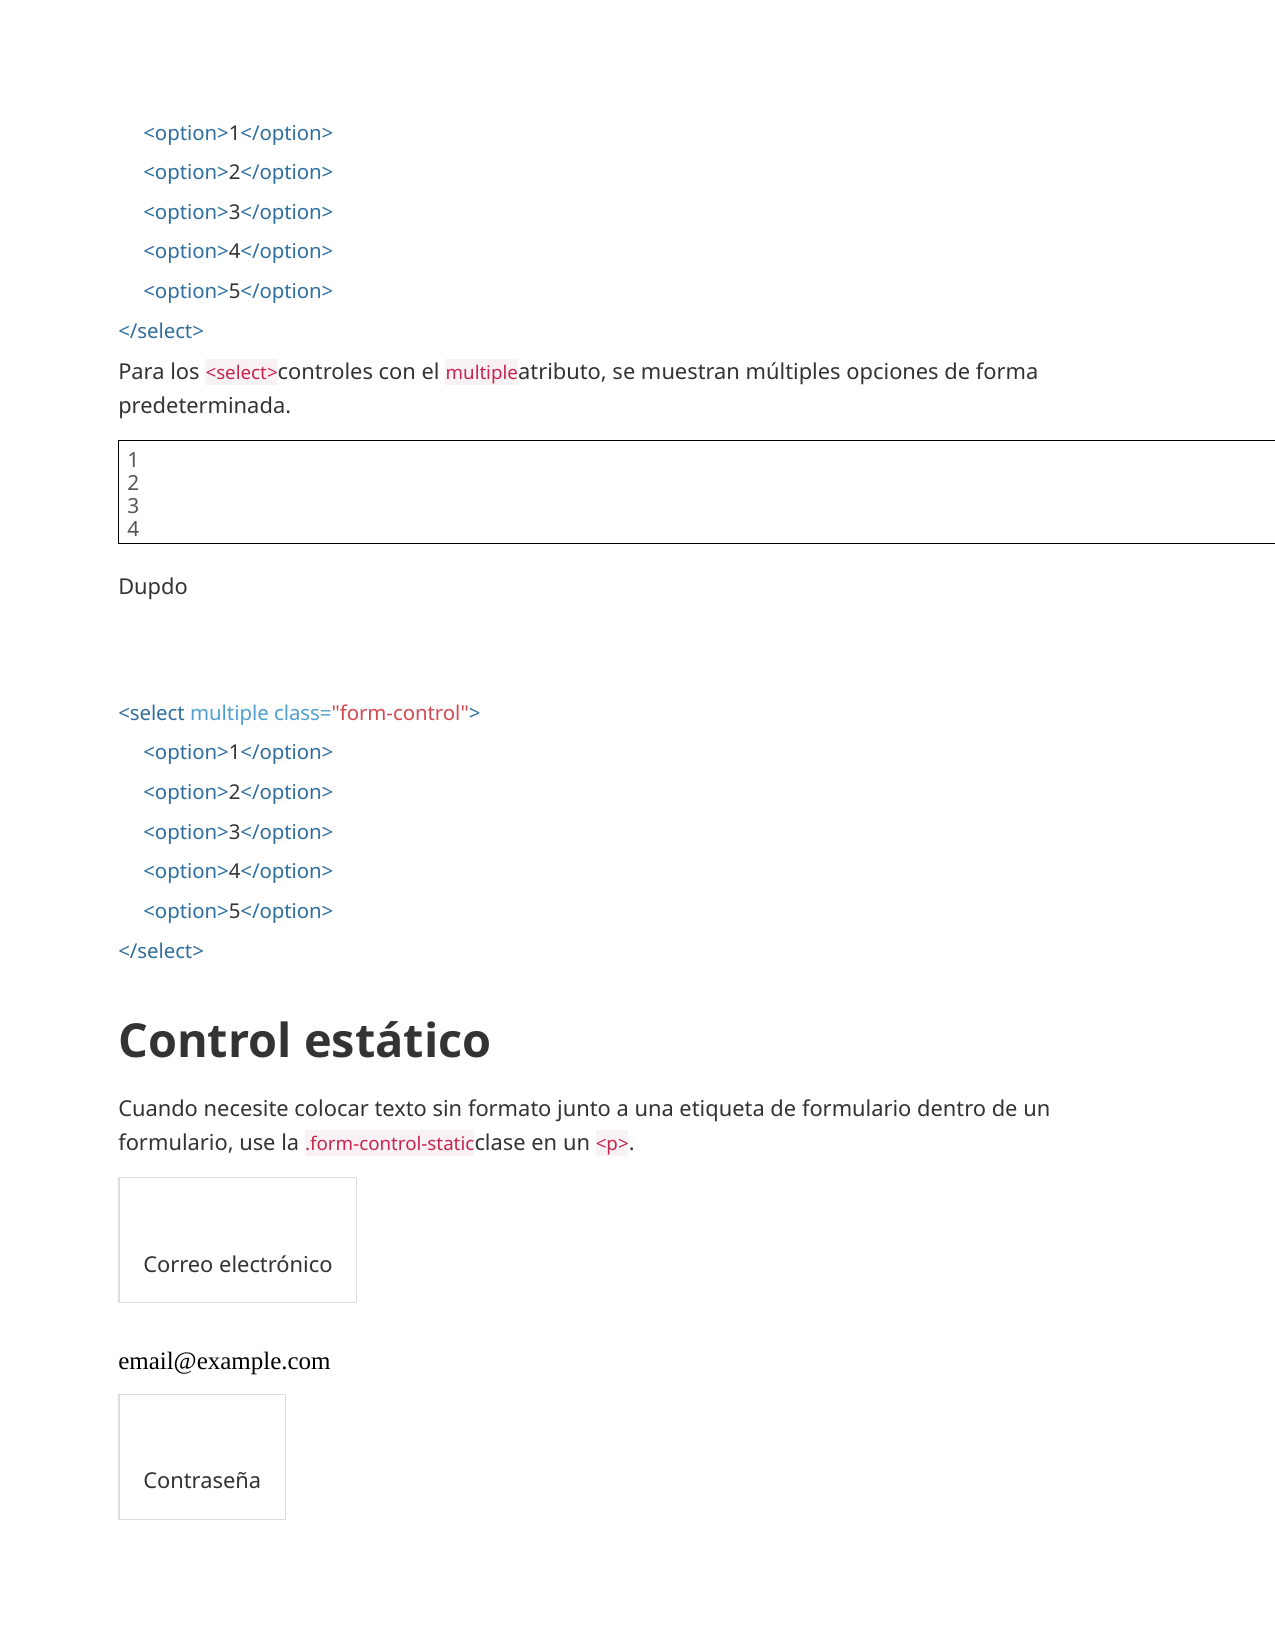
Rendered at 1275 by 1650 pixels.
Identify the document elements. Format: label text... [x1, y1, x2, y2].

text Cuando necesite colocar texto sin formato junto a una etiqueta de formulario dentro de un formulario, use la .form-control-staticclase en un <p>. [118, 1093, 1157, 1157]
text <option>2</option> [118, 778, 1157, 806]
text <select multiple class="form-control"> [118, 699, 1157, 726]
text <option>2</option> [118, 158, 1157, 186]
text <option>4</option> [118, 237, 1157, 265]
text Correo electrónico [120, 1178, 356, 1302]
subtitle Control estático [118, 1007, 1157, 1071]
text Dupdo [118, 571, 1157, 601]
text <option>3</option> [118, 197, 1157, 226]
text <option>5</option> [118, 897, 1157, 925]
text [357, 1177, 1157, 1303]
text Contraseña [118, 1374, 1157, 1520]
text <option>1</option> [118, 738, 1157, 766]
text <option>1</option> [118, 118, 1157, 146]
text </select> [118, 936, 1157, 964]
text </select> [118, 317, 1157, 344]
text <option>5</option> [118, 277, 1157, 305]
text Para los <select>controles con el multipleatributo, se muestran múltiples opciones de forma predeterminada. [118, 356, 1157, 420]
text <option>3</option> [118, 817, 1157, 845]
text email@example.com [118, 1346, 1218, 1374]
text <option>4</option> [118, 857, 1157, 885]
